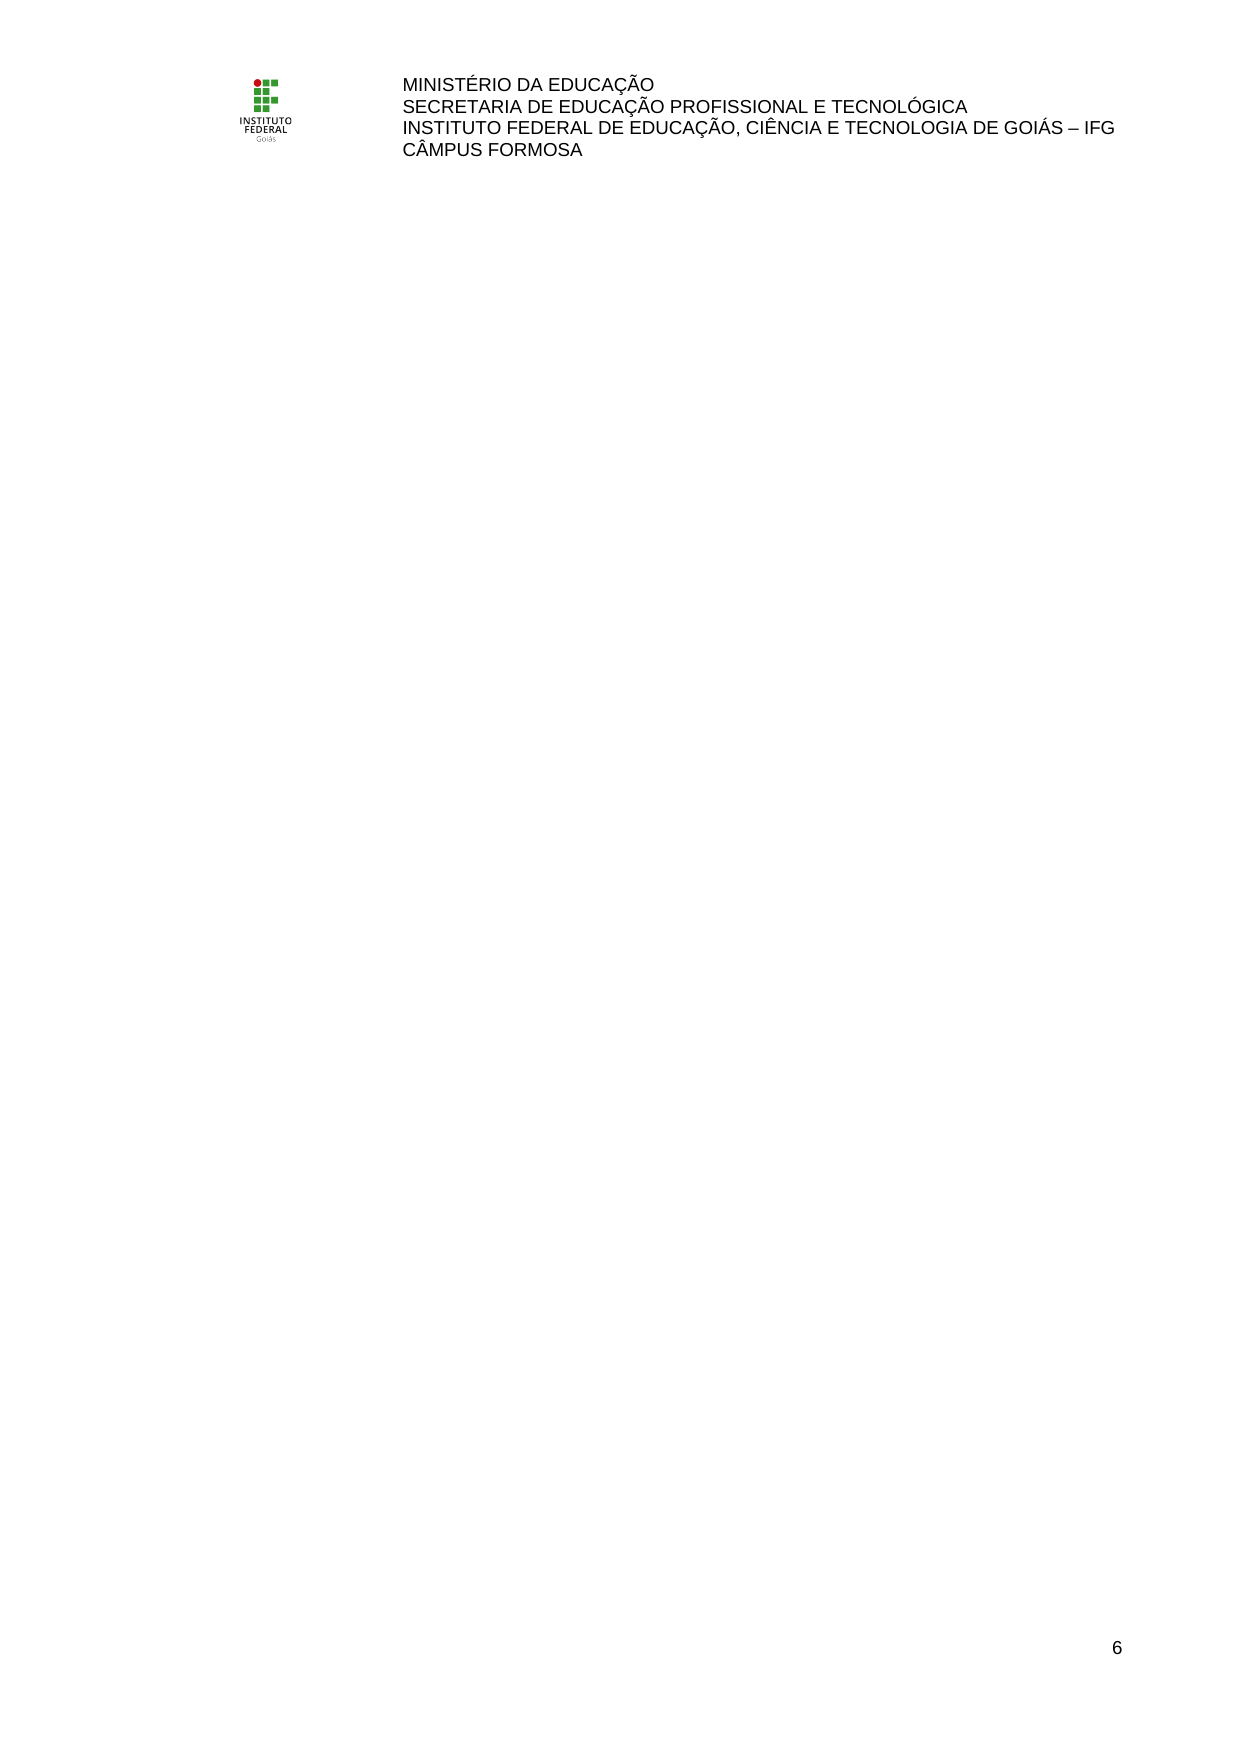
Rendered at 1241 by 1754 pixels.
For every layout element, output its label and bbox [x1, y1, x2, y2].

picture [240, 79, 292, 142]
